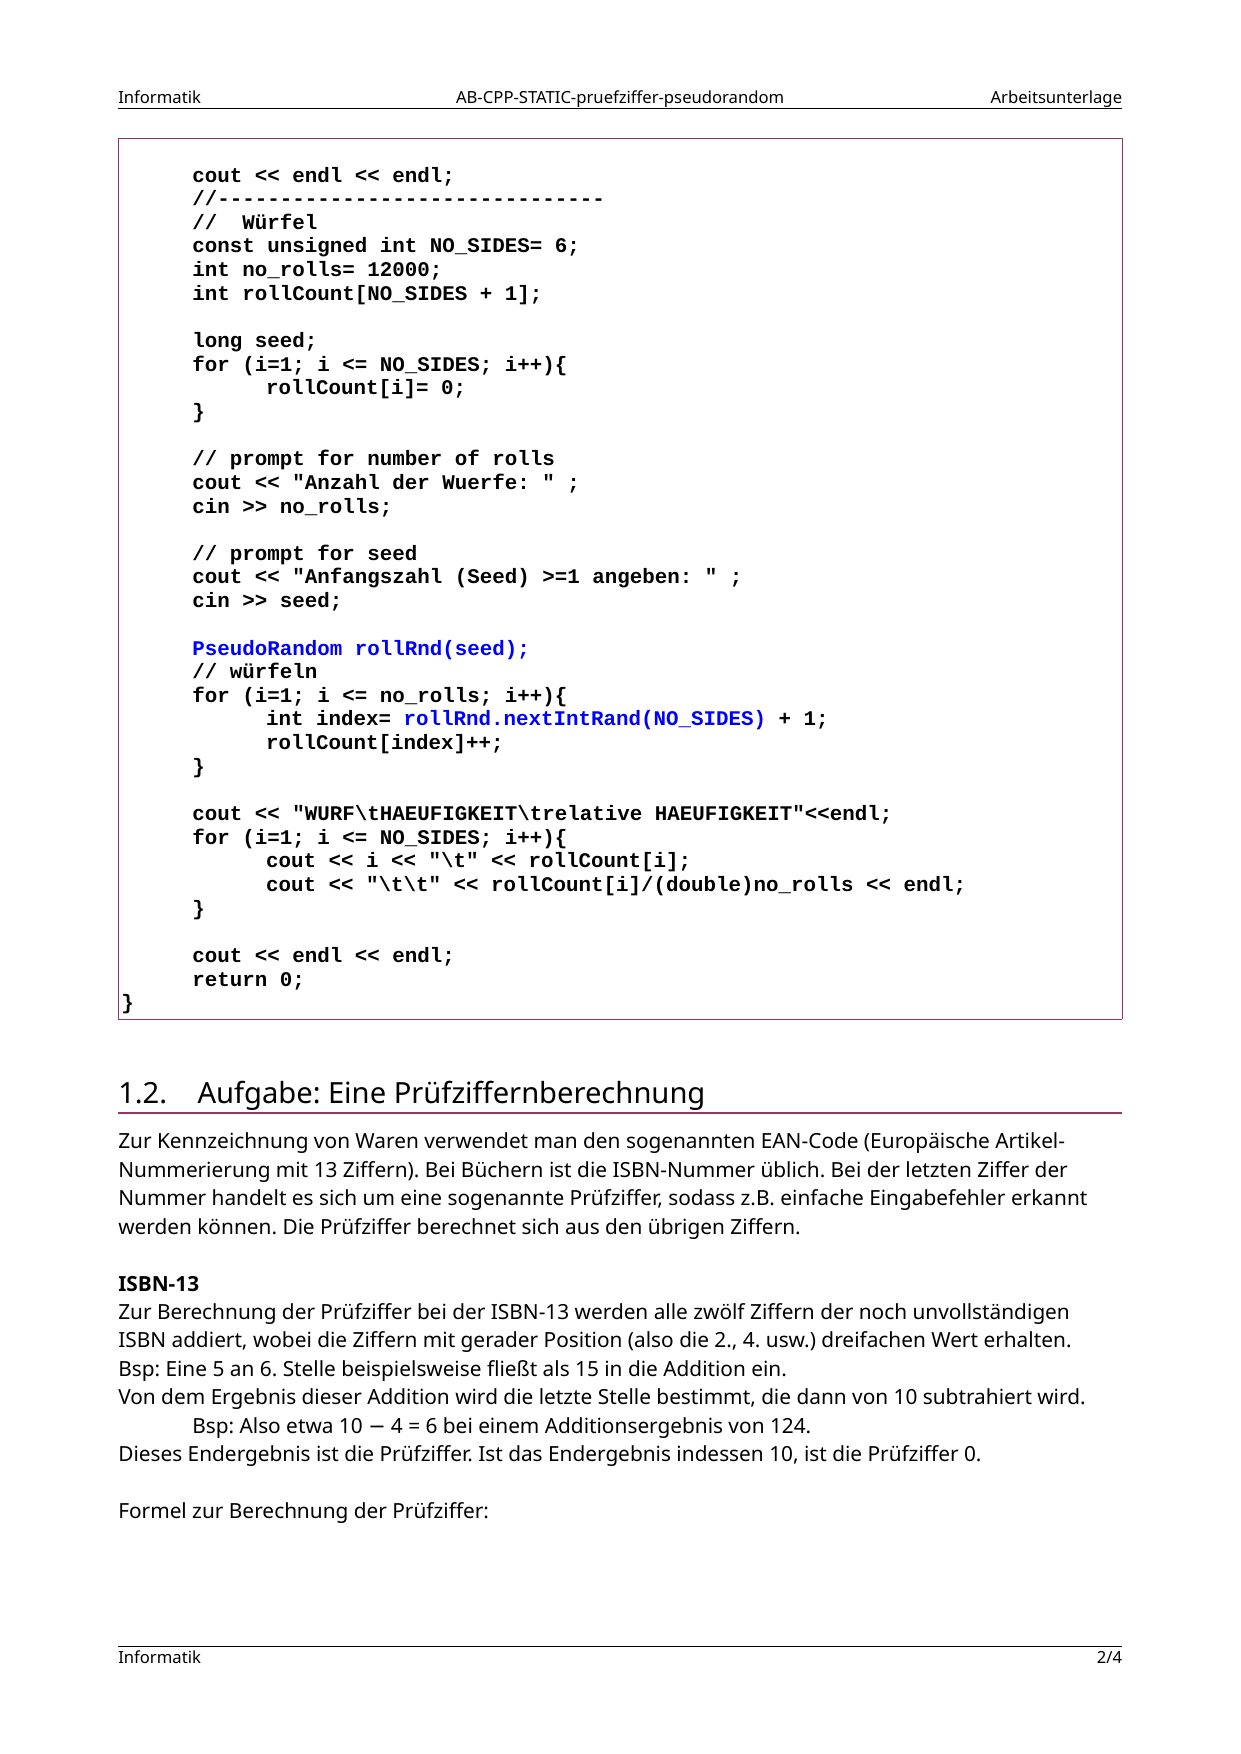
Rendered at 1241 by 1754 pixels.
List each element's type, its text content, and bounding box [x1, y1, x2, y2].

text // Würfel [119, 209, 1122, 232]
text for (i=1; i <= NO_SIDES; i++){ [119, 351, 1122, 374]
text } [119, 894, 1122, 918]
text long seed; [119, 327, 1122, 351]
text //------------------------------- [119, 185, 1122, 209]
text int no_rolls= 12000; [119, 256, 1122, 280]
text // prompt for seed [119, 540, 1122, 563]
text } [119, 989, 1122, 1019]
text // prompt for number of rolls [119, 445, 1122, 469]
text for (i=1; i <= no_rolls; i++){ [119, 682, 1122, 705]
text cin >> seed; [119, 587, 1122, 611]
text Zur Kennzeichnung von Waren verwendet man den sogenannten EAN-Code (Europäische Artikel-Nummerierung mit 13 Ziffern). Bei Büchern ist die ISBN-Nummer üblich. Bei der letzten Ziffer der Nummer handelt es sich um eine sogenannte Prüfziffer, sodass z.B. einfache Eingabefehler erkannt werden können. Die Prüfziffer berechnet sich aus den übrigen Ziffern. [118, 1127, 1122, 1240]
text cout << i << "\t" << rollCount[i]; [119, 847, 1122, 871]
text cout << "Anzahl der Wuerfe: " ; [119, 469, 1122, 493]
text const unsigned int NO_SIDES= 6; [119, 232, 1122, 256]
text cout << endl << endl; [119, 162, 1122, 185]
text return 0; [119, 966, 1122, 989]
text } [119, 398, 1122, 422]
text } [119, 753, 1122, 776]
text cout << "WURF\tHAEUFIGKEIT\trelative HAEUFIGKEIT"<<endl; [119, 800, 1122, 824]
text for (i=1; i <= NO_SIDES; i++){ [119, 824, 1122, 847]
text cout << "\t\t" << rollCount[i]/(double)no_rolls << endl; [119, 871, 1122, 894]
subtitle Aufgabe: Eine Prüfziffernberechnung [118, 1072, 1122, 1112]
text cout << endl << endl; [119, 942, 1122, 966]
text // würfeln [119, 658, 1122, 682]
text rollCount[i]= 0; [119, 374, 1122, 398]
text PseudoRandom rollRnd(seed); [119, 634, 1122, 658]
text cout << "Anfangszahl (Seed) >=1 angeben: " ; [119, 563, 1122, 587]
text Formel zur Berechnung der Prüfziffer: [118, 1496, 1122, 1525]
text cin >> no_rolls; [119, 493, 1122, 516]
text int index= rollRnd.nextIntRand(NO_SIDES) + 1; [119, 705, 1122, 729]
text ISBN-13 Zur Berechnung der Prüfziffer bei der ISBN-13 werden alle zwölf Ziffern der noch unvollständigen ISBN addiert, wobei die Ziffern mit gerader Position (also die 2., 4. usw.) dreifachen Wert erhalten. Bsp: Eine 5 an 6. Stelle beispielsweise fließt als 15 in die Addition ein. Von dem Ergebnis dieser Addition wird die letzte Stelle bestimmt, die dann von 10 subtrahiert wird. Bsp: Also etwa 10 − 4 = 6 bei einem Additionsergebnis von 124. Dieses Endergebnis ist die Prüfziffer. Ist das Endergebnis indessen 10, ist die Prüfziffer 0. [118, 1269, 1122, 1468]
text rollCount[index]++; [119, 729, 1122, 753]
text int rollCount[NO_SIDES + 1]; [119, 280, 1122, 303]
